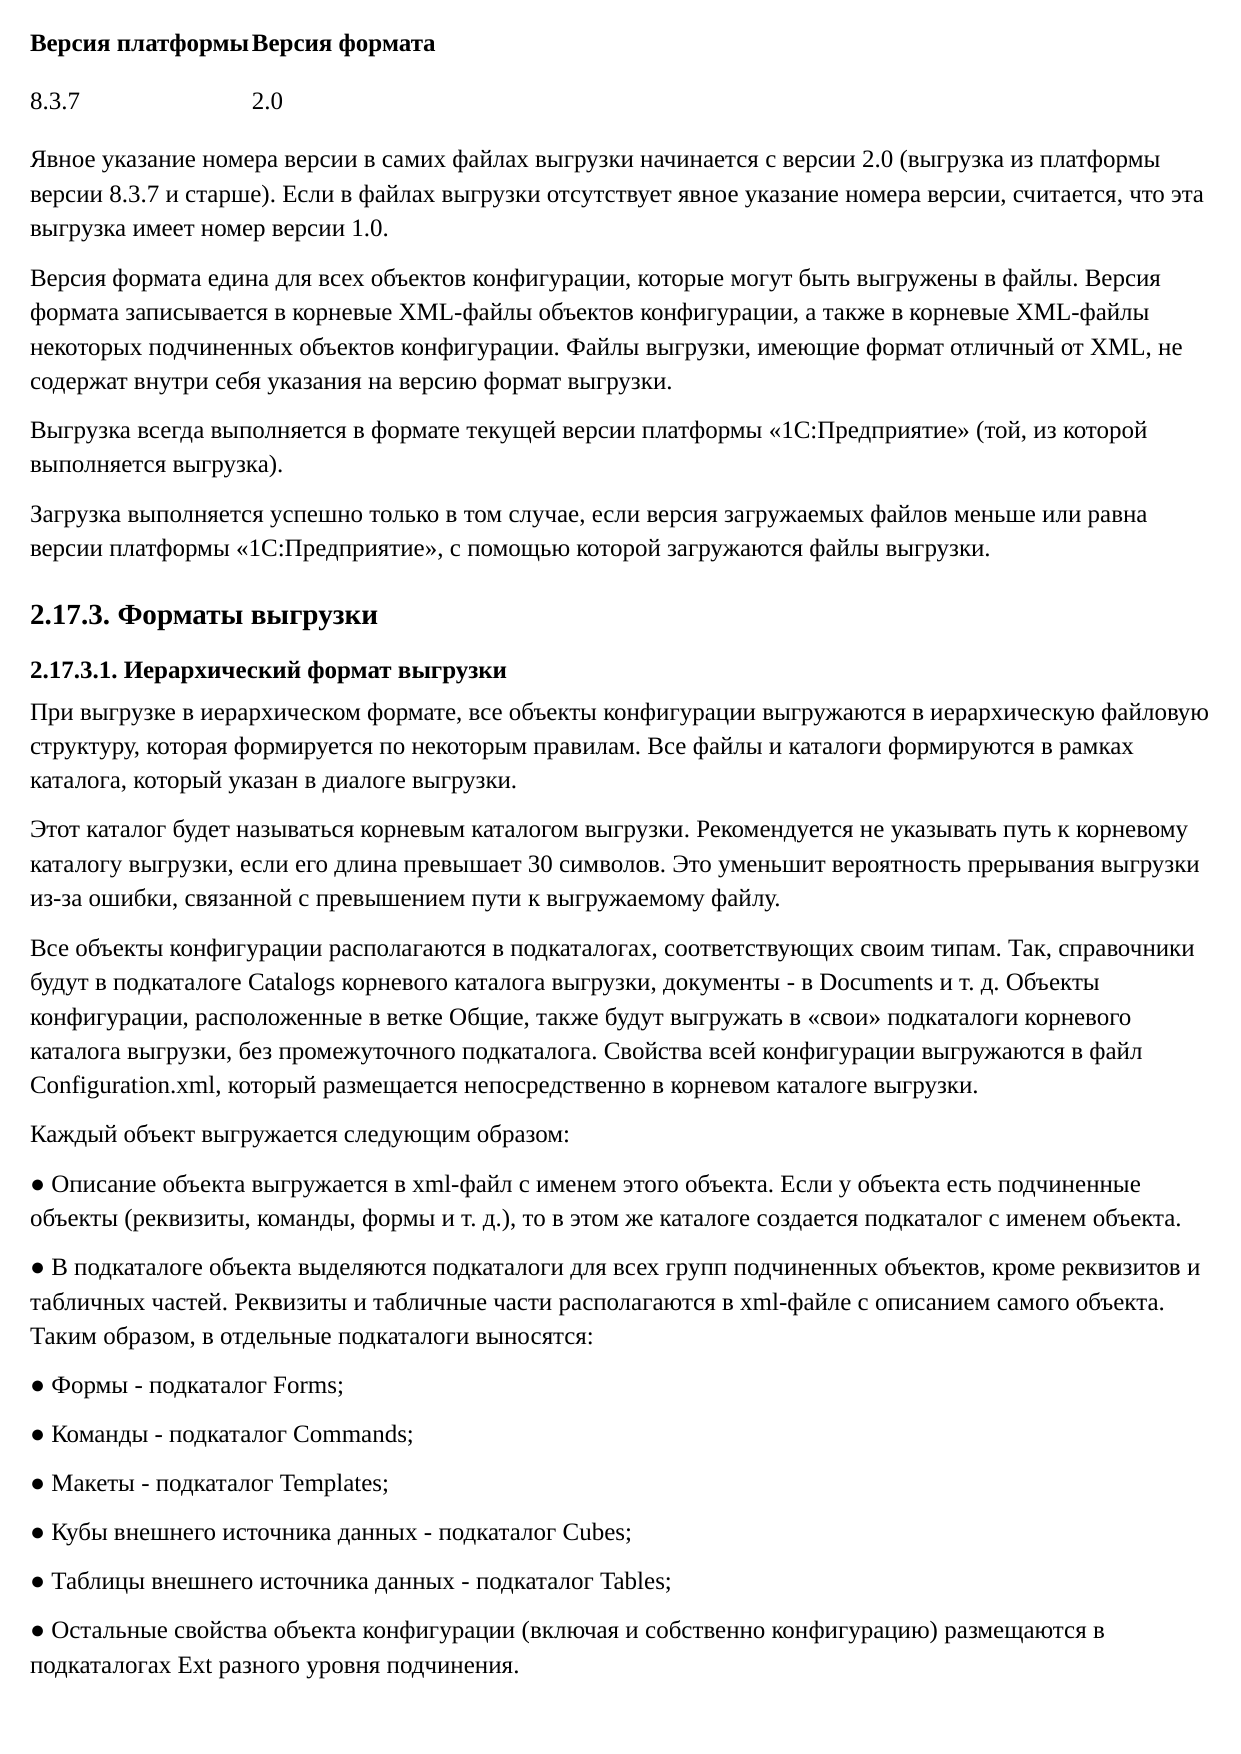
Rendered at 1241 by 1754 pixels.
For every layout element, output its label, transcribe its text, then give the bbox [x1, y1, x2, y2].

text ● Остальные свойства объекта конфигурации (включая и собственно конфигурацию) размещаются в подкаталогах Ext разного уровня подчинения. [30, 1616, 1211, 1679]
text Явное указание номера версии в самих файлах выгрузки начинается с версии 2.0 (выгрузка из платформы версии 8.3.7 и старше). Если в файлах выгрузки отсутствует явное указание номера версии, считается, что эта выгрузка имеет номер версии 1.0. [30, 144, 1211, 242]
text ● Таблицы внешнего источника данных ‑ подкаталог Tables; [30, 1566, 1211, 1595]
text ● Команды ‑ подкаталог Commands; [30, 1419, 1211, 1448]
text ● Макеты ‑ подкаталог Templates; [30, 1468, 1211, 1497]
text ● Описание объекта выгружается в xml-файл с именем этого объекта. Если у объекта есть подчиненные объекты (реквизиты, команды, формы и т. д.), то в этом же каталоге создается подкаталог с именем объекта. [30, 1169, 1211, 1232]
text Выгрузка всегда выполняется в формате текущей версии платформы «1С:Предприятие» (той, из которой выполняется выгрузка). [30, 415, 1211, 478]
text Версия формата едина для всех объектов конфигурации, которые могут быть выгружены в файлы. Версия формата записывается в корневые XML-файлы объектов конфигурации, а также в корневые XML-файлы некоторых подчиненных объектов конфигурации. Файлы выгрузки, имеющие формат отличный от XML, не содержат внутри себя указания на версию формат выгрузки. [30, 263, 1211, 395]
subtitle 2.17.3. Форматы выгрузки [30, 597, 1211, 630]
text Этот каталог будет называться корневым каталогом выгрузки. Рекомендуется не указывать путь к корневому каталогу выгрузки, если его длина превышает 30 символов. Это уменьшит вероятность прерывания выгрузки из-за ошибки, связанной с превышением пути к выгружаемому файлу. [30, 814, 1211, 912]
text Все объекты конфигурации располагаются в подкаталогах, соответствующих своим типам. Так, справочники будут в подкаталоге Catalogs корневого каталога выгрузки, документы ‑ в Documents и т. д. Объекты конфигурации, расположенные в ветке Общие, также будут выгружать в «свои» подкаталоги корневого каталога выгрузки, без промежуточного подкаталога. Свойства всей конфигурации выгружаются в файл Configuration.xml, который размещается непосредственно в корневом каталоге выгрузки. [30, 933, 1211, 1099]
table_header Версия формата [252, 28, 437, 86]
text ● В подкаталоге объекта выделяются подкаталоги для всех групп подчиненных объектов, кроме реквизитов и табличных частей. Реквизиты и табличные части располагаются в xml-файле с описанием самого объекта. Таким образом, в отдельные подкаталоги выносятся: [30, 1252, 1211, 1350]
text Каждый объект выгружается следующим образом: [30, 1119, 1211, 1148]
text При выгрузке в иерархическом формате, все объекты конфигурации выгружаются в иерархическую файловую структуру, которая формируется по некоторым правилам. Все файлы и каталоги формируются в рамках каталога, который указан в диалоге выгрузки. [30, 697, 1211, 794]
subtitle 2.17.3.1. Иерархический формат выгрузки [30, 655, 1211, 684]
text ● Кубы внешнего источника данных ‑ подкаталог Cubes; [30, 1517, 1211, 1546]
table_cell 2.0 [252, 86, 437, 144]
table_cell 8.3.7 [30, 86, 252, 144]
text Загрузка выполняется успешно только в том случае, если версия загружаемых файлов меньше или равна версии платформы «1С:Предприятие», с помощью которой загружаются файлы выгрузки. [30, 499, 1211, 562]
text ● Формы ‑ подкаталог Forms; [30, 1370, 1211, 1399]
table_header Версия платформы [30, 28, 252, 86]
